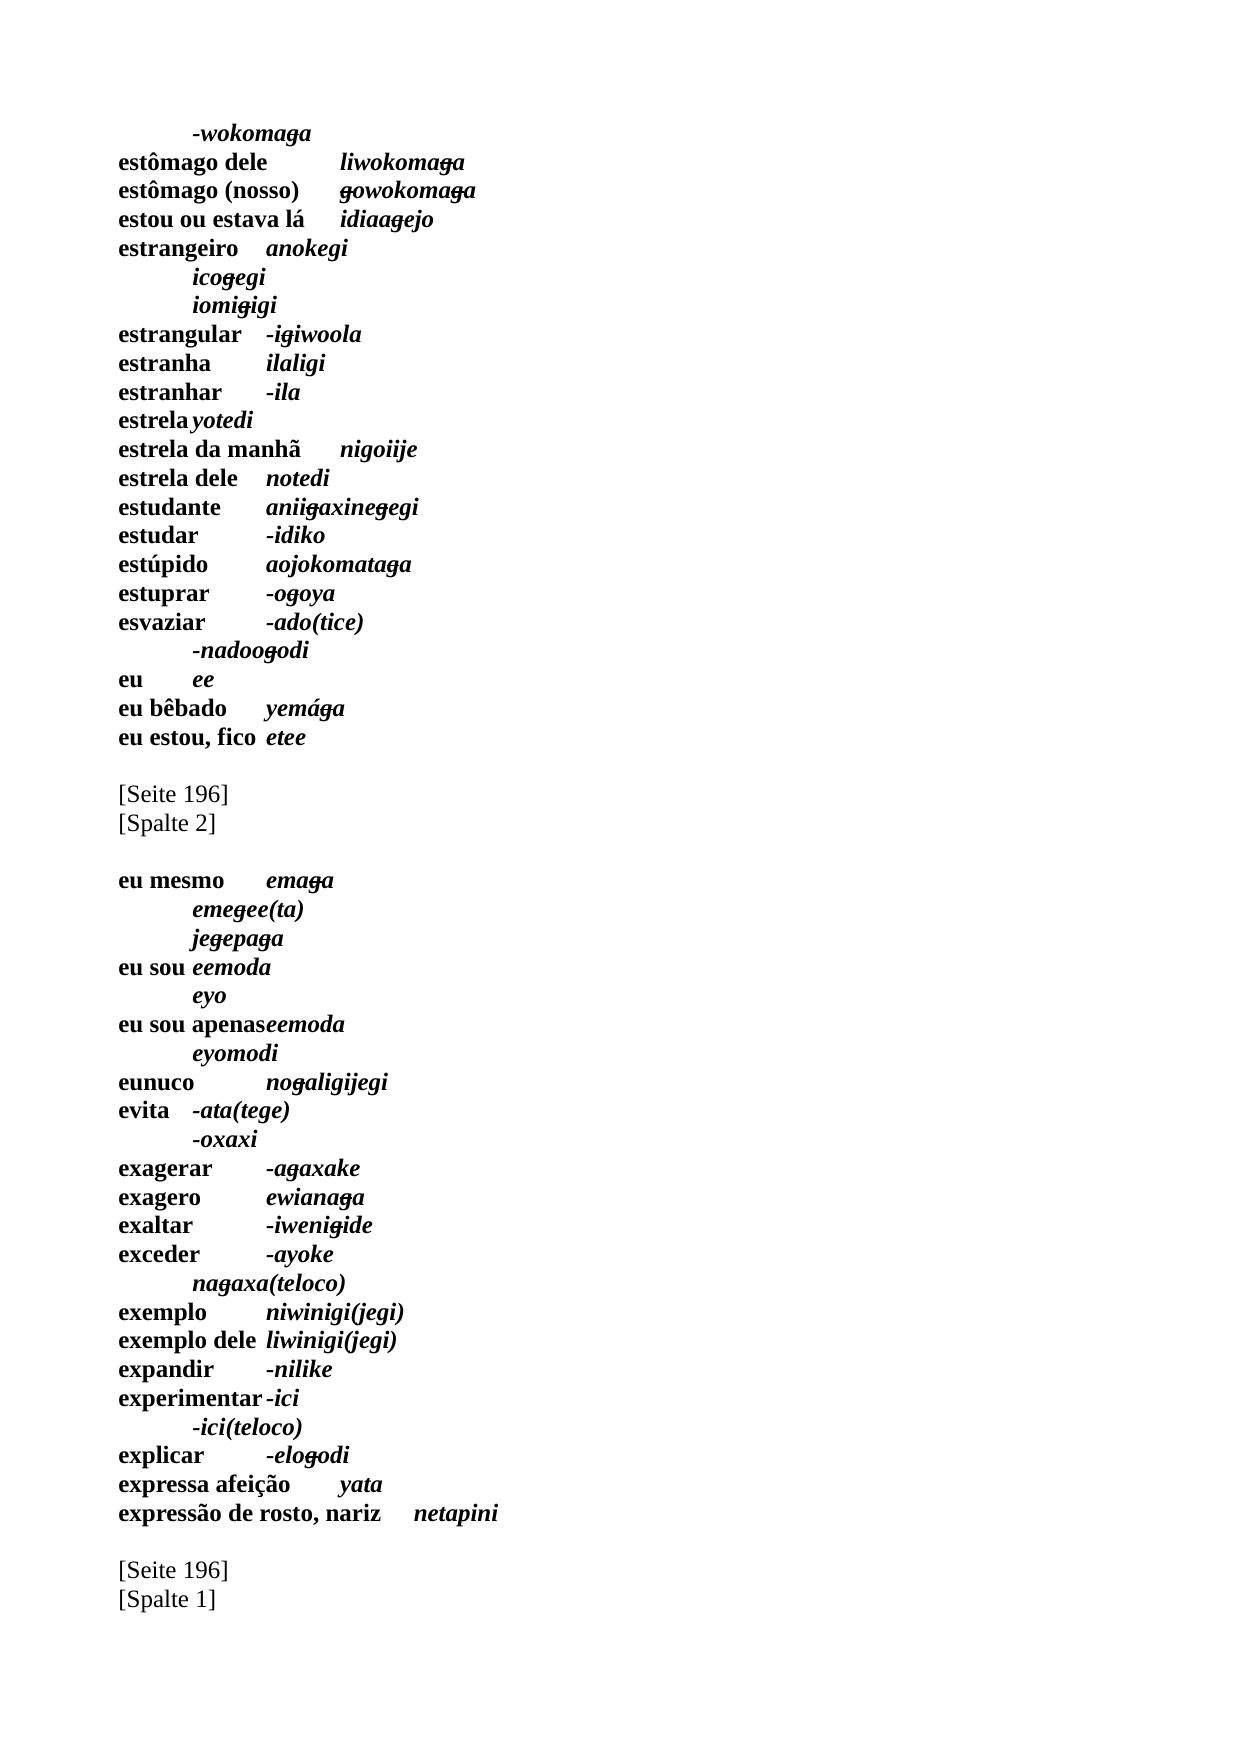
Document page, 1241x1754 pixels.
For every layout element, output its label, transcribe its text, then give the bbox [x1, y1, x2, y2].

text eu estou, fico etee [118, 722, 1125, 751]
text iomigigi [118, 291, 1125, 319]
text explicar -elogodi [118, 1441, 1125, 1469]
text exaltar -iwenigide [118, 1211, 1125, 1239]
text eu ee [118, 664, 1125, 693]
text esvaziar -ado(tice) [118, 607, 1125, 636]
text estrela dele notedi [118, 463, 1125, 492]
text [Spalte 2] [118, 808, 1125, 837]
text experimentar -ici [118, 1383, 1125, 1412]
text estúpido aojokomataga [118, 549, 1125, 578]
text exemplo dele liwinigi(jegi) [118, 1326, 1125, 1354]
text estranha ilaligi [118, 348, 1125, 377]
text exagerar -agaxake [118, 1153, 1125, 1182]
text estranhar -ila [118, 377, 1125, 406]
text expandir -nilike [118, 1354, 1125, 1383]
text -nadoogodi [118, 636, 1125, 664]
text estrela yotedi [118, 406, 1125, 434]
text nagaxa(teloco) [118, 1268, 1125, 1297]
text emegee(ta) [118, 894, 1125, 923]
text estrangeiro anokegi [118, 233, 1125, 262]
text eyo [118, 981, 1125, 1009]
text exemplo niwinigi(jegi) [118, 1297, 1125, 1326]
text estuprar -ogoya [118, 578, 1125, 607]
text eu bêbado yemága [118, 693, 1125, 722]
text estou ou estava lá idiaagejo [118, 204, 1125, 233]
text [Seite 196] [118, 1556, 1125, 1584]
text estudar -idiko [118, 521, 1125, 549]
text exagero ewianaga [118, 1182, 1125, 1211]
text icogegi [118, 262, 1125, 291]
text -ici(teloco) [118, 1412, 1125, 1441]
text [Spalte 1] [118, 1584, 1125, 1613]
text estômago dele liwokomaga [118, 147, 1125, 176]
text eunuco nogaligijegi [118, 1067, 1125, 1096]
text [Seite 196] [118, 779, 1125, 808]
text evita -ata(tege) [118, 1096, 1125, 1124]
text expressão de rosto, nariz netapini [118, 1498, 1125, 1527]
text jegepaga [118, 923, 1125, 952]
text eyomodi [118, 1038, 1125, 1067]
text estudante aniigaxinegegi [118, 492, 1125, 521]
text -wokomaga [118, 118, 1125, 147]
text estrela da manhã nigoiije [118, 434, 1125, 463]
text estrangular -igiwoola [118, 319, 1125, 348]
text eu sou eemoda [118, 952, 1125, 981]
text eu sou apenas eemoda [118, 1009, 1125, 1038]
text eu mesmo emaga [118, 866, 1125, 894]
text estômago (nosso) gowokomaga [118, 176, 1125, 204]
text exceder -ayoke [118, 1239, 1125, 1268]
text -oxaxi [118, 1124, 1125, 1153]
text expressa afeição yata [118, 1469, 1125, 1498]
